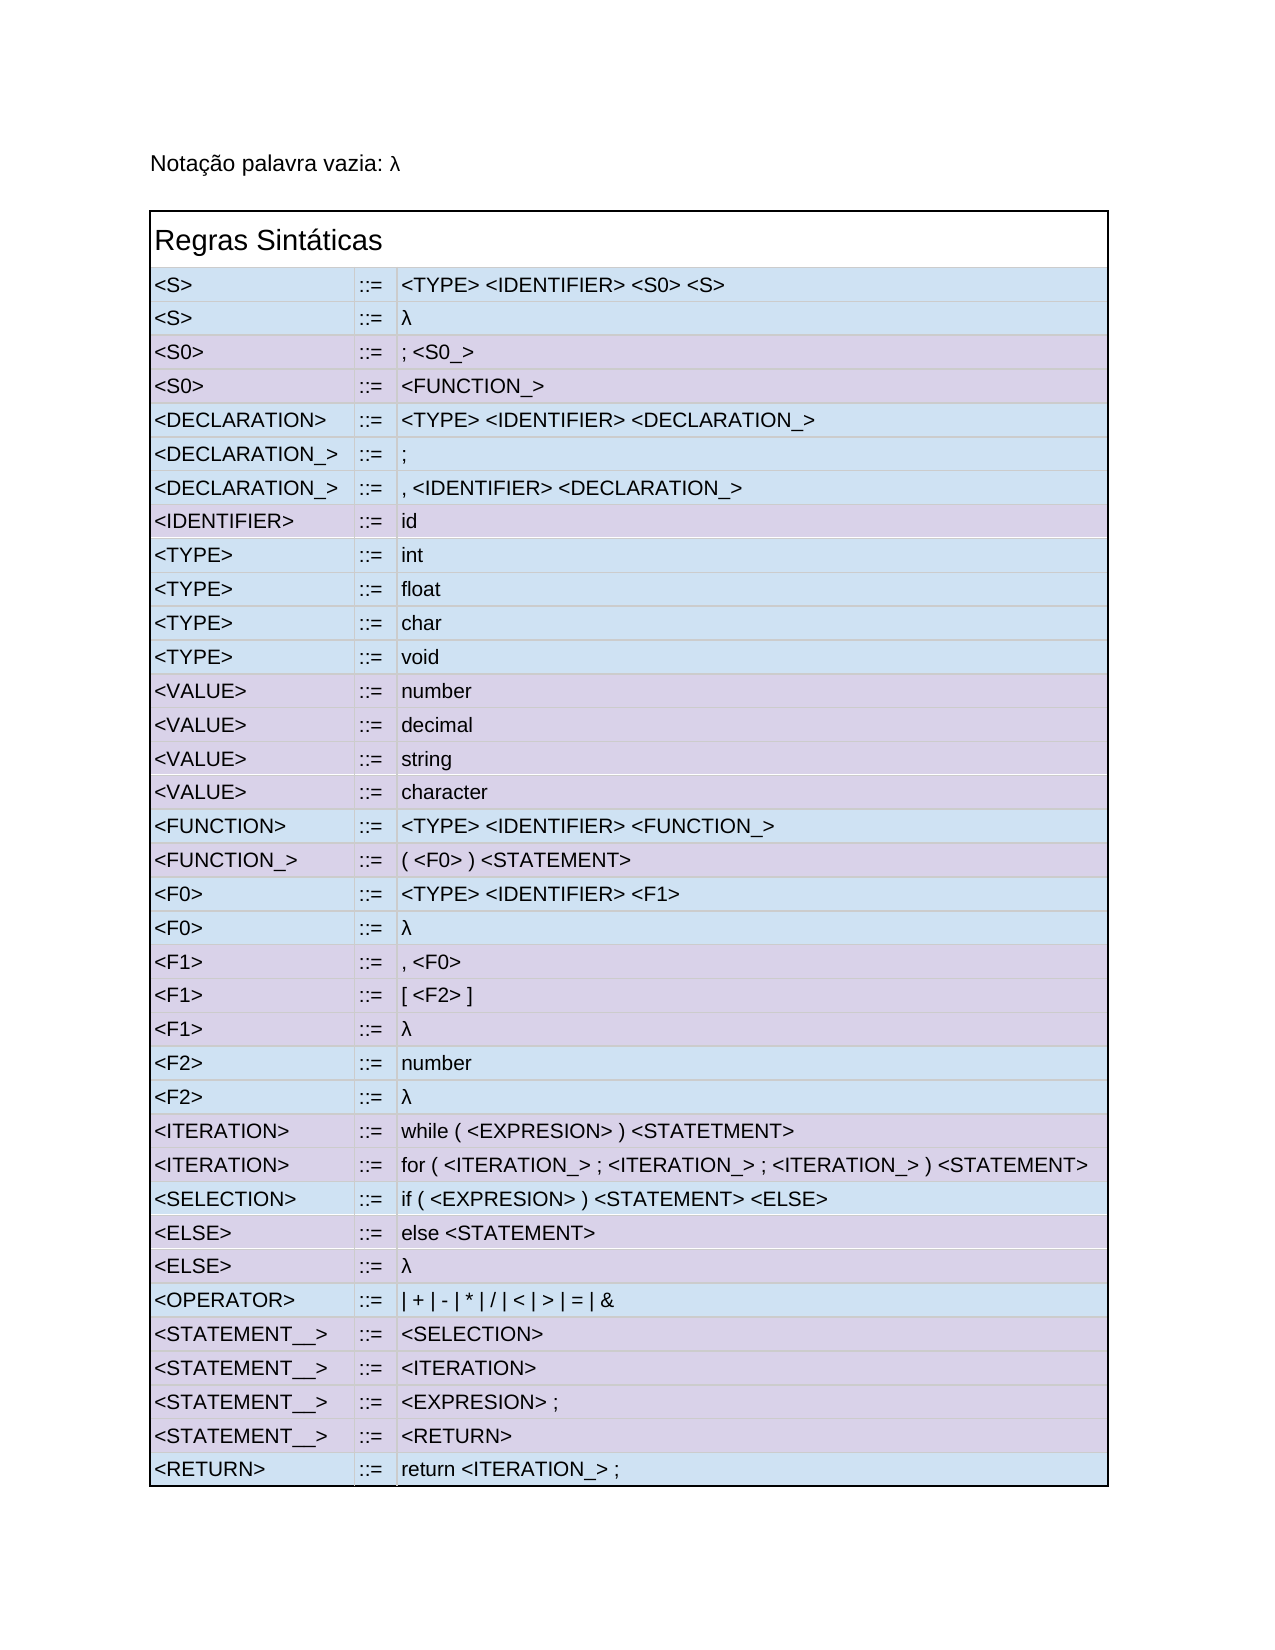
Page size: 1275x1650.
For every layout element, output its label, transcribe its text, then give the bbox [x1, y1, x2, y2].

table_cell <STATEMENT__> [151, 1318, 354, 1350]
table_cell <ELSE> [151, 1250, 354, 1282]
table_cell while ( <EXPRESION> ) <STATETMENT> [398, 1115, 1107, 1147]
table_cell λ [398, 302, 1107, 334]
table_cell <SELECTION> [151, 1182, 354, 1214]
table_cell for ( <ITERATION_> ; <ITERATION_> ; <ITERATION_> ) <STATEMENT> [398, 1148, 1107, 1181]
table_cell <DECLARATION_> [151, 438, 354, 470]
table_cell <OPERATOR> [151, 1284, 354, 1316]
table_cell string [398, 742, 1107, 774]
table_cell λ [398, 1081, 1107, 1113]
table_cell [ <F2> ] [398, 979, 1107, 1011]
table_cell <S> [151, 268, 354, 301]
table_cell void [398, 641, 1107, 673]
table_cell ; <S0_> [398, 336, 1107, 368]
table_cell ::= [355, 1047, 396, 1079]
table_cell if ( <EXPRESION> ) <STATEMENT> <ELSE> [398, 1182, 1107, 1214]
table_cell ::= [355, 268, 396, 301]
text Notação palavra vazia: λ [150, 150, 1125, 176]
table_cell <TYPE> [151, 539, 354, 571]
table_cell <TYPE> [151, 641, 354, 673]
table_cell ::= [355, 607, 396, 639]
table_cell ::= [355, 1148, 396, 1181]
table_cell <DECLARATION> [151, 404, 354, 436]
table_cell <FUNCTION> [151, 810, 354, 842]
table_cell <VALUE> [151, 708, 354, 741]
table_cell ::= [355, 810, 396, 842]
table_cell <STATEMENT__> [151, 1352, 354, 1384]
table_header Regras Sintáticas [151, 212, 1107, 267]
table_cell number [398, 675, 1107, 707]
table_cell ::= [355, 1386, 396, 1418]
table_cell <VALUE> [151, 776, 354, 808]
table_cell <TYPE> <IDENTIFIER> <DECLARATION_> [398, 404, 1107, 436]
table_cell ::= [355, 675, 396, 707]
table_cell <ITERATION> [151, 1115, 354, 1147]
table_cell <F1> [151, 1013, 354, 1045]
table_cell ::= [355, 1182, 396, 1214]
table_cell ::= [355, 912, 396, 944]
table_cell ::= [355, 1013, 396, 1045]
table_cell λ [398, 1250, 1107, 1282]
table_cell ::= [355, 776, 396, 808]
table_cell ::= [355, 1081, 396, 1113]
table_cell ::= [355, 708, 396, 741]
table_cell <IDENTIFIER> [151, 505, 354, 537]
table_cell ::= [355, 979, 396, 1011]
table_cell <TYPE> <IDENTIFIER> <F1> [398, 878, 1107, 910]
table_cell ::= [355, 438, 396, 470]
table_cell ::= [355, 1318, 396, 1350]
table_cell ::= [355, 370, 396, 402]
table_cell <DECLARATION_> [151, 471, 354, 504]
table_cell ::= [355, 1115, 396, 1147]
table_cell <S0> [151, 336, 354, 368]
table_cell ::= [355, 471, 396, 504]
table_cell <F2> [151, 1081, 354, 1113]
table_cell ::= [355, 1453, 396, 1485]
table_cell <ITERATION> [398, 1352, 1107, 1384]
table_cell <F1> [151, 979, 354, 1011]
table_cell <RETURN> [398, 1419, 1107, 1452]
table_cell <STATEMENT__> [151, 1419, 354, 1452]
table_cell ::= [355, 1352, 396, 1384]
table_cell ::= [355, 742, 396, 774]
table_cell <ELSE> [151, 1216, 354, 1248]
table_cell <EXPRESION> ; [398, 1386, 1107, 1418]
table_cell character [398, 776, 1107, 808]
table_cell <RETURN> [151, 1453, 354, 1485]
table_cell <S> [151, 302, 354, 334]
table_cell <VALUE> [151, 742, 354, 774]
table_cell decimal [398, 708, 1107, 741]
table_cell number [398, 1047, 1107, 1079]
table_cell else <STATEMENT> [398, 1216, 1107, 1248]
table_cell <TYPE> <IDENTIFIER> <S0> <S> [398, 268, 1107, 301]
table_cell <FUNCTION_> [398, 370, 1107, 402]
table_cell ::= [355, 641, 396, 673]
table_cell <TYPE> [151, 573, 354, 605]
table_cell ::= [355, 336, 396, 368]
table_cell id [398, 505, 1107, 537]
table_cell ::= [355, 945, 396, 978]
table_cell int [398, 539, 1107, 571]
table_cell <SELECTION> [398, 1318, 1107, 1350]
table_cell ::= [355, 844, 396, 876]
table_cell , <IDENTIFIER> <DECLARATION_> [398, 471, 1107, 504]
table_cell <STATEMENT__> [151, 1386, 354, 1418]
table_cell ::= [355, 573, 396, 605]
table_cell ::= [355, 404, 396, 436]
table_cell ::= [355, 1250, 396, 1282]
table_cell ::= [355, 505, 396, 537]
table_cell ::= [355, 878, 396, 910]
table_cell | + | - | * | / | < | > | = | & [398, 1284, 1107, 1316]
table_cell <ITERATION> [151, 1148, 354, 1181]
table_cell ; [398, 438, 1107, 470]
table_cell λ [398, 912, 1107, 944]
table_cell <F2> [151, 1047, 354, 1079]
table_cell λ [398, 1013, 1107, 1045]
table_cell ::= [355, 1419, 396, 1452]
table_cell ::= [355, 539, 396, 571]
table_cell <F0> [151, 912, 354, 944]
table_cell ::= [355, 1284, 396, 1316]
table_cell return <ITERATION_> ; [398, 1453, 1107, 1485]
table_cell <F1> [151, 945, 354, 978]
table_cell <TYPE> <IDENTIFIER> <FUNCTION_> [398, 810, 1107, 842]
table_cell , <F0> [398, 945, 1107, 978]
table_cell float [398, 573, 1107, 605]
table_cell <VALUE> [151, 675, 354, 707]
table_cell ::= [355, 1216, 396, 1248]
table_cell <FUNCTION_> [151, 844, 354, 876]
table_cell <TYPE> [151, 607, 354, 639]
table_cell <S0> [151, 370, 354, 402]
table_cell ::= [355, 302, 396, 334]
table_cell char [398, 607, 1107, 639]
table_cell <F0> [151, 878, 354, 910]
table_cell ( <F0> ) <STATEMENT> [398, 844, 1107, 876]
